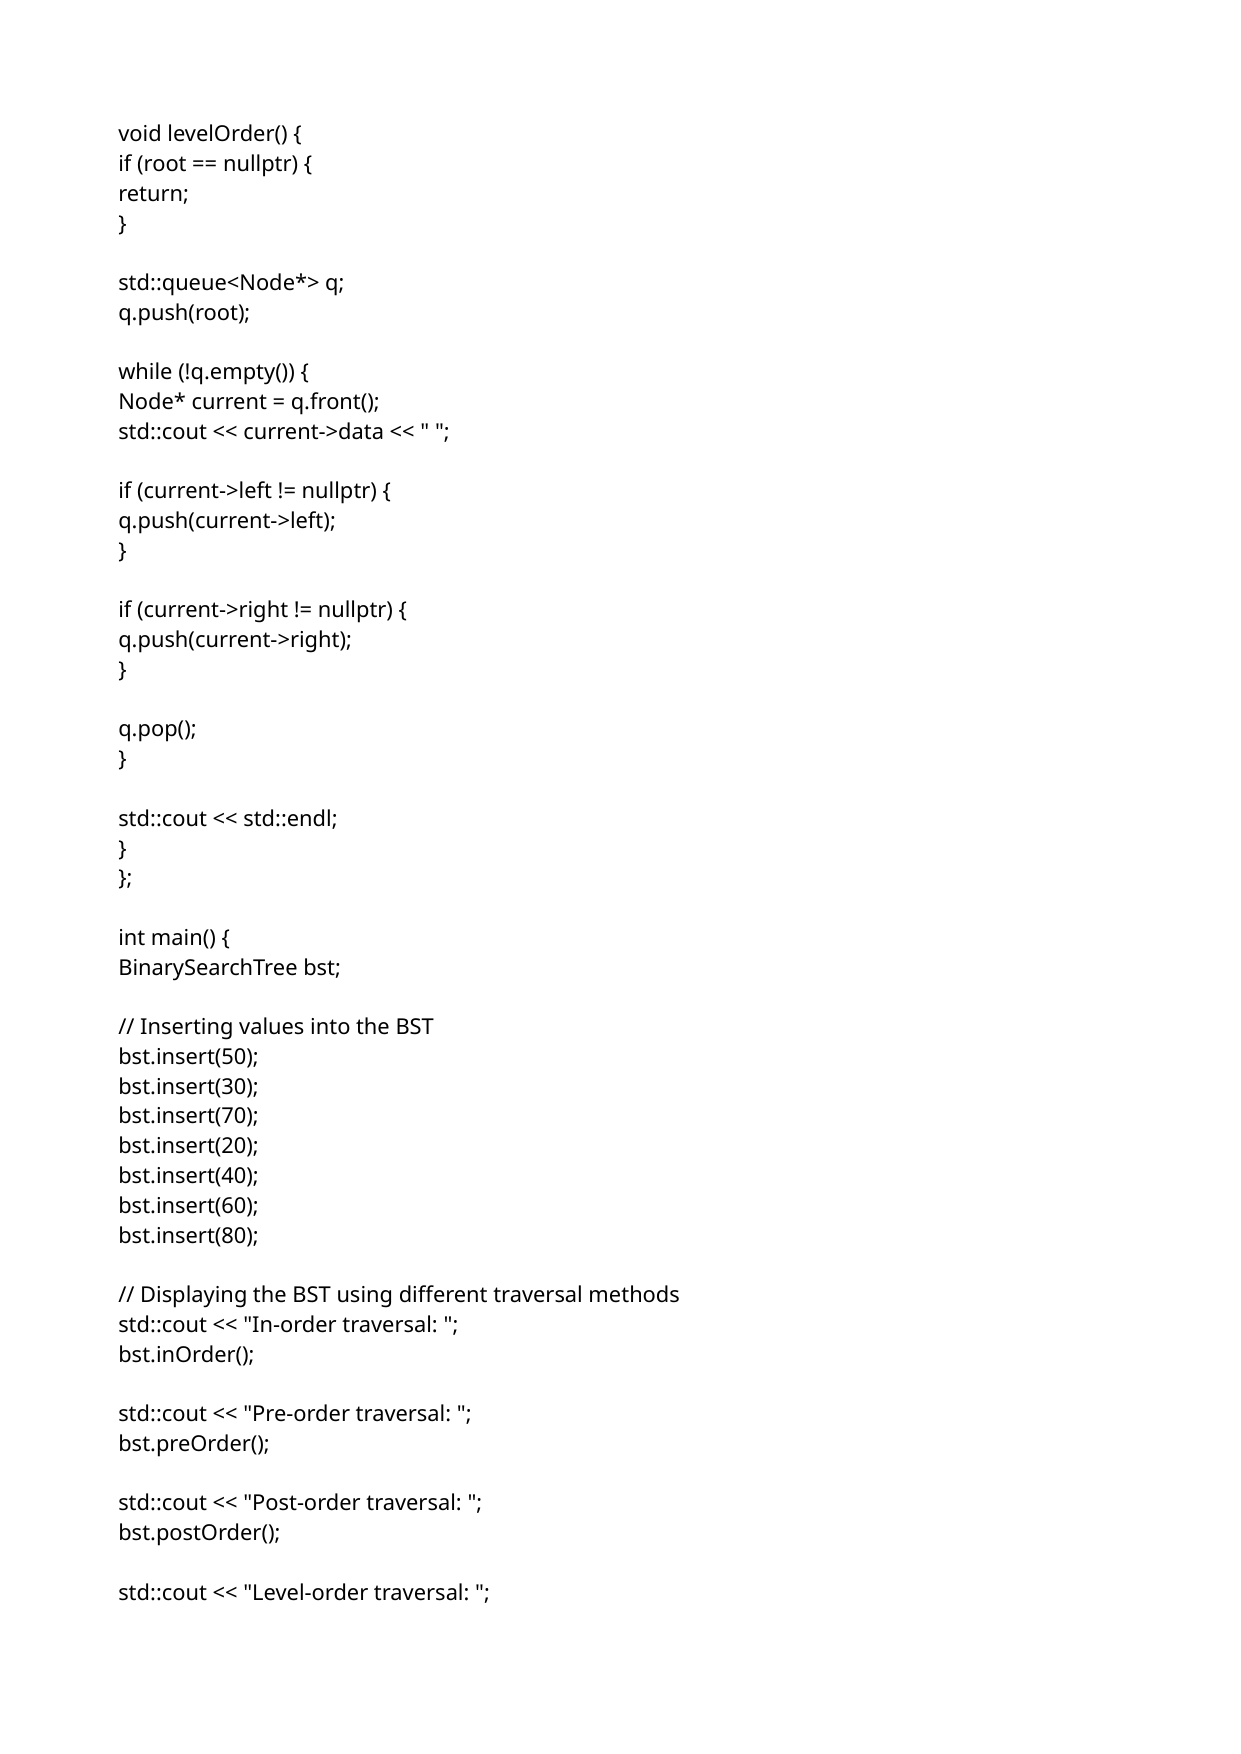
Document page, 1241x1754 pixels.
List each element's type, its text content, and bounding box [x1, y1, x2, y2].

text bst.insert(50); [118, 1041, 1122, 1071]
text } [118, 207, 1122, 237]
text bst.insert(60); [118, 1190, 1122, 1219]
text bst.insert(40); [118, 1160, 1122, 1190]
text q.push(current->left); [118, 505, 1122, 535]
text bst.insert(20); [118, 1130, 1122, 1160]
text std::cout << "Level-order traversal: "; [118, 1577, 1122, 1606]
text q.push(current->right); [118, 624, 1122, 654]
text bst.insert(70); [118, 1100, 1122, 1130]
text bst.preOrder(); [118, 1428, 1122, 1458]
text bst.insert(80); [118, 1219, 1122, 1249]
text // Displaying the BST using different traversal methods [118, 1279, 1122, 1309]
text } [118, 743, 1122, 773]
text std::cout << current->data << " "; [118, 416, 1122, 446]
text std::cout << "Post-order traversal: "; [118, 1487, 1122, 1517]
text std::queue<Node*> q; [118, 267, 1122, 297]
text }; [118, 862, 1122, 892]
text if (current->right != nullptr) { [118, 594, 1122, 624]
text q.pop(); [118, 713, 1122, 743]
text void levelOrder() { [118, 118, 1122, 148]
text if (current->left != nullptr) { [118, 475, 1122, 505]
text if (root == nullptr) { [118, 148, 1122, 178]
text // Inserting values into the BST [118, 1011, 1122, 1041]
text std::cout << "In-order traversal: "; [118, 1309, 1122, 1339]
text } [118, 654, 1122, 684]
text int main() { [118, 922, 1122, 952]
text bst.postOrder(); [118, 1517, 1122, 1547]
text std::cout << "Pre-order traversal: "; [118, 1398, 1122, 1428]
text std::cout << std::endl; [118, 803, 1122, 832]
text } [118, 832, 1122, 862]
text while (!q.empty()) { [118, 356, 1122, 386]
text q.push(root); [118, 297, 1122, 327]
text } [118, 535, 1122, 565]
text Node* current = q.front(); [118, 386, 1122, 416]
text BinarySearchTree bst; [118, 952, 1122, 981]
text return; [118, 178, 1122, 207]
text bst.insert(30); [118, 1071, 1122, 1100]
text bst.inOrder(); [118, 1339, 1122, 1368]
